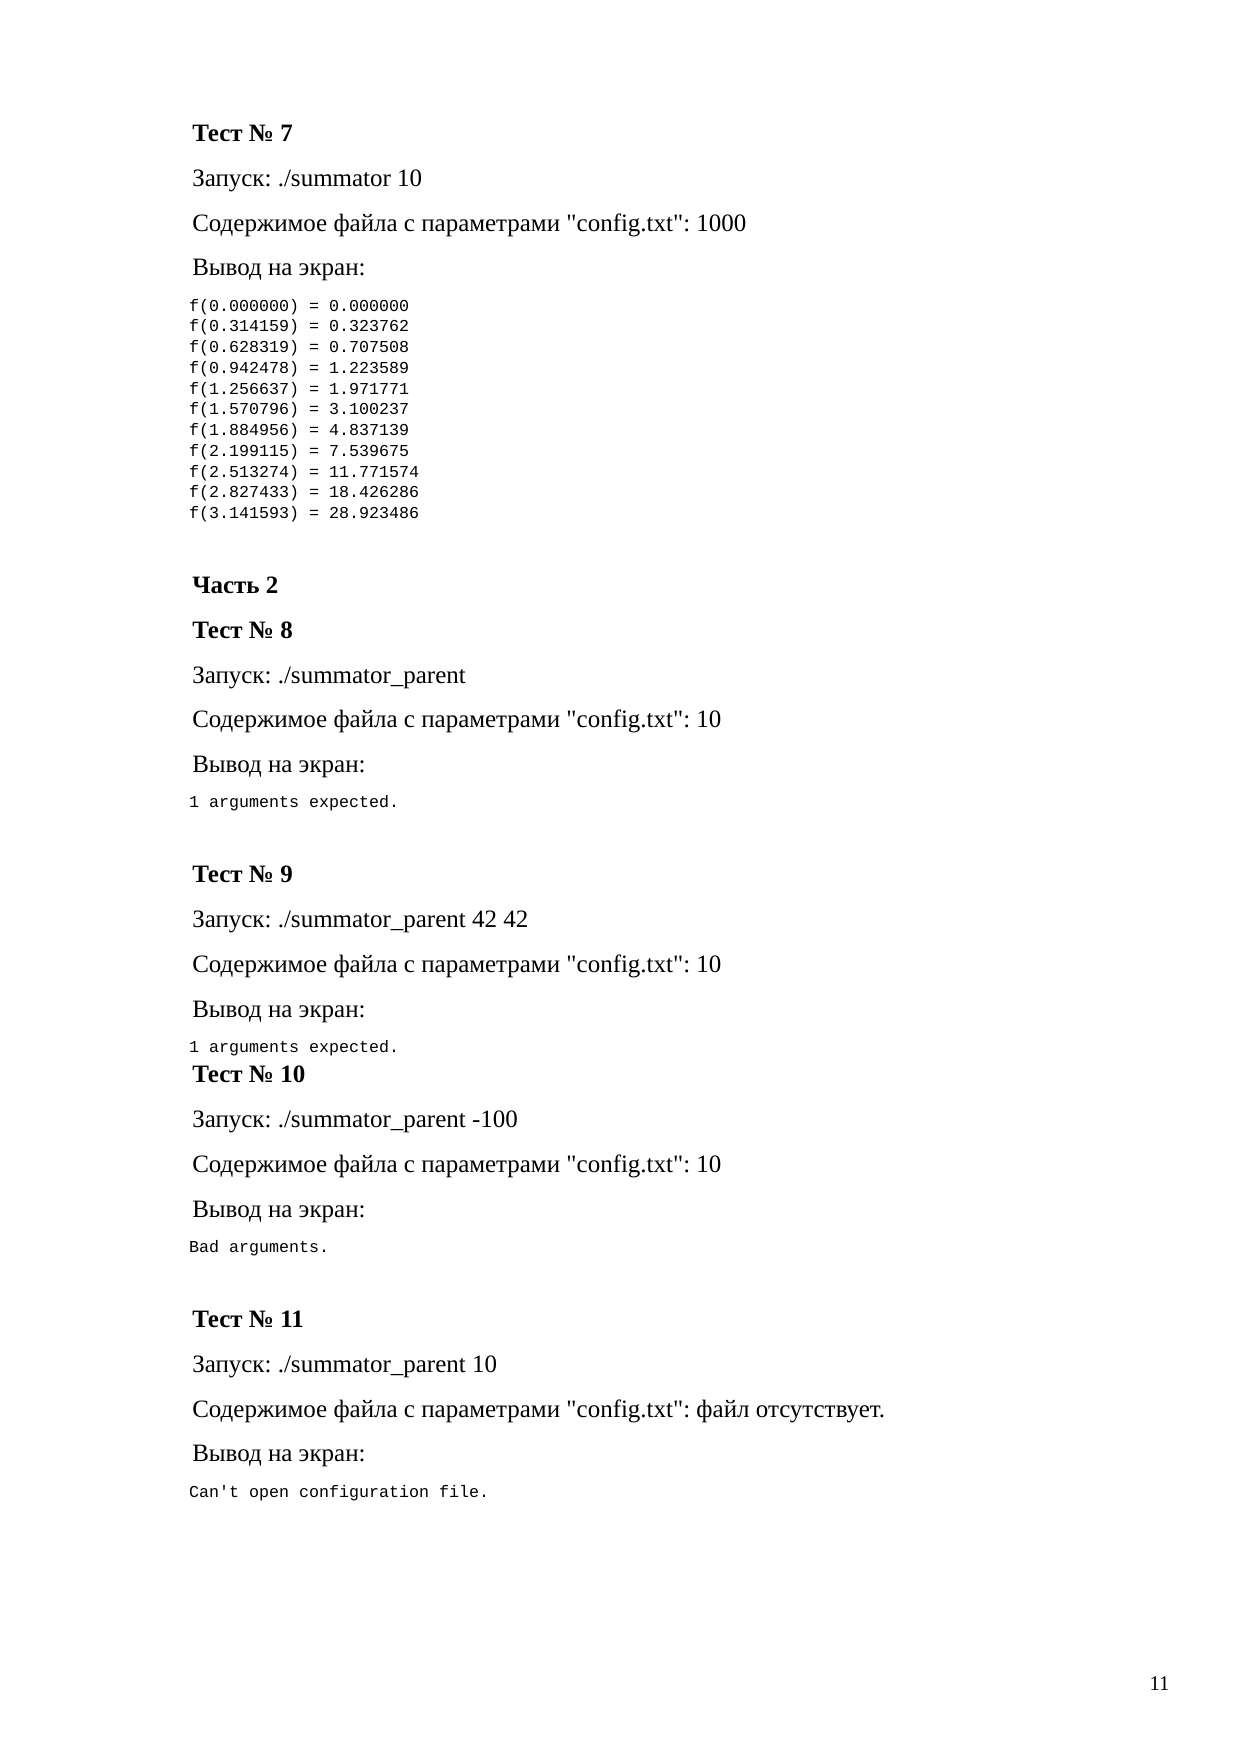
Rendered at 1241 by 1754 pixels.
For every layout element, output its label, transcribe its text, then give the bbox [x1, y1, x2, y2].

text Тест № 10 [118, 1059, 1169, 1088]
text Содержимое файла с параметрами "config.txt": 1000 [118, 208, 1169, 236]
text f(2.827433) = 18.426286 [189, 484, 1169, 503]
text Запуск: ./summator_parent 42 42 [118, 904, 1169, 933]
text f(0.942478) = 1.223589 [189, 359, 1169, 378]
text 1 arguments expected. [189, 1039, 1169, 1058]
text f(0.000000) = 0.000000 [189, 297, 1169, 316]
text f(0.314159) = 0.323762 [189, 318, 1169, 337]
text Содержимое файла с параметрами "config.txt": файл отсутствует. [118, 1394, 1169, 1422]
text f(1.256637) = 1.971771 [189, 380, 1169, 399]
text Вывод на экран: [118, 1438, 1169, 1467]
text Bad arguments. [189, 1239, 1169, 1257]
text f(0.628319) = 0.707508 [189, 339, 1169, 358]
text Содержимое файла с параметрами "config.txt": 10 [118, 949, 1169, 978]
text Тест № 7 [118, 118, 1169, 147]
text Тест № 11 [118, 1304, 1169, 1333]
text Содержимое файла с параметрами "config.txt": 10 [118, 1149, 1169, 1178]
text Вывод на экран: [118, 252, 1169, 281]
text Вывод на экран: [118, 994, 1169, 1023]
text f(2.199115) = 7.539675 [189, 442, 1169, 461]
text Запуск: ./summator 10 [118, 163, 1169, 192]
text Запуск: ./summator_parent [118, 660, 1169, 688]
text Часть 2 [118, 570, 1169, 599]
text f(1.884956) = 4.837139 [189, 422, 1169, 441]
text 1 arguments expected. [189, 794, 1169, 813]
text Can't open configuration file. [189, 1483, 1169, 1502]
text Запуск: ./summator_parent 10 [118, 1349, 1169, 1378]
text Содержимое файла с параметрами "config.txt": 10 [118, 704, 1169, 733]
text Тест № 8 [118, 615, 1169, 644]
text Тест № 9 [118, 859, 1169, 888]
text f(1.570796) = 3.100237 [189, 401, 1169, 420]
text f(2.513274) = 11.771574 [189, 463, 1169, 482]
text Запуск: ./summator_parent -100 [118, 1104, 1169, 1133]
text Вывод на экран: [118, 1194, 1169, 1223]
text f(3.141593) = 28.923486 [189, 504, 1169, 523]
text Вывод на экран: [118, 749, 1169, 778]
